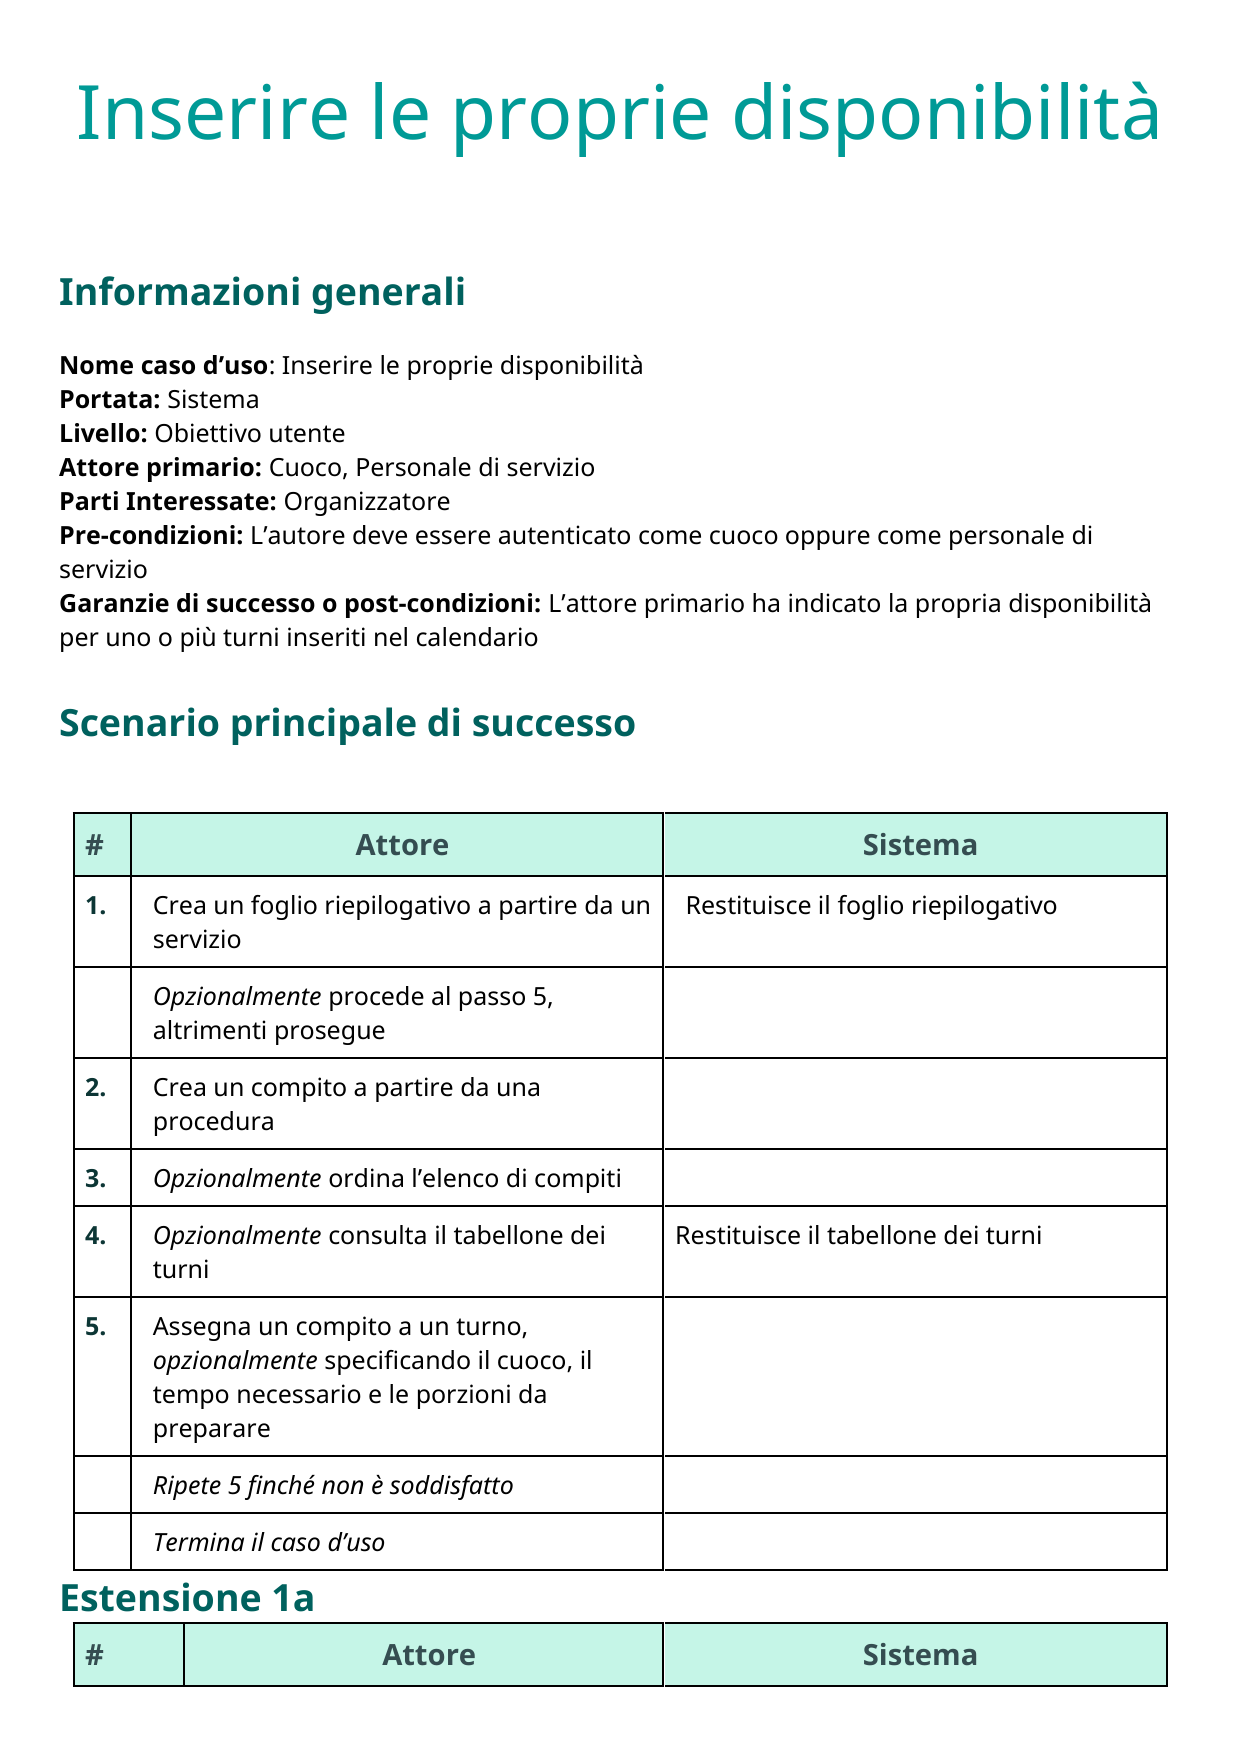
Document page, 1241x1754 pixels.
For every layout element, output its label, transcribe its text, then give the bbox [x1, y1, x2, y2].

text Garanzie di successo o post-condizioni: L’attore primario ha indicato la propria disponibilità per uno o più turni inseriti nel calendario [59, 586, 1181, 654]
table_header Attore [132, 814, 662, 875]
table_cell [665, 1457, 1166, 1512]
table_cell 1. [75, 877, 130, 966]
table_cell [665, 1059, 1166, 1148]
text Livello: Obiettivo utente [59, 416, 1181, 450]
subtitle Informazioni generali [59, 265, 1181, 316]
text Nome caso d’uso: Inserire le proprie disponibilità [59, 348, 1181, 382]
subtitle Estensione 1a [59, 1571, 1181, 1622]
table_cell Assegna un compito a un turno, opzionalmente specificando il cuoco, il tempo necessario e le porzioni da preparare [132, 1298, 662, 1455]
subtitle Inserire le proprie disponibilità [59, 59, 1181, 161]
table_cell Crea un foglio riepilogativo a partire da un servizio [132, 877, 662, 966]
table_cell Restituisce il tabellone dei turni [665, 1207, 1166, 1296]
table_cell 2. [75, 1059, 130, 1148]
table_cell [665, 968, 1166, 1057]
table_cell [75, 968, 130, 1057]
table_cell Ripete 5 finché non è soddisfatto [132, 1457, 662, 1512]
table_cell Crea un compito a partire da una procedura [132, 1059, 662, 1148]
table_cell [75, 1514, 130, 1569]
table_cell Opzionalmente consulta il tabellone dei turni [132, 1207, 662, 1296]
table_cell [665, 1298, 1166, 1455]
text Pre-condizioni: L’autore deve essere autenticato come cuoco oppure come personale di servizio [59, 518, 1181, 586]
subtitle Scenario principale di successo [59, 696, 1181, 747]
table_cell [665, 1150, 1166, 1205]
table_cell Termina il caso d’uso [132, 1514, 662, 1569]
table_cell [75, 1457, 130, 1512]
table_header Sistema [665, 814, 1166, 875]
table_cell 4. [75, 1207, 130, 1296]
table_header # [75, 814, 130, 875]
table_cell Opzionalmente procede al passo 5, altrimenti prosegue [132, 968, 662, 1057]
table_cell 3. [75, 1150, 130, 1205]
table_header Attore [185, 1624, 662, 1685]
table_cell Restituisce il foglio riepilogativo [665, 877, 1166, 966]
table_header # [75, 1624, 183, 1685]
table_header Sistema [665, 1624, 1166, 1685]
table_cell [665, 1514, 1166, 1569]
text Parti Interessate: Organizzatore [59, 484, 1181, 518]
text Attore primario: Cuoco, Personale di servizio [59, 450, 1181, 484]
text Portata: Sistema [59, 382, 1181, 416]
table_cell 5. [75, 1298, 130, 1455]
table_cell Opzionalmente ordina l’elenco di compiti [132, 1150, 662, 1205]
